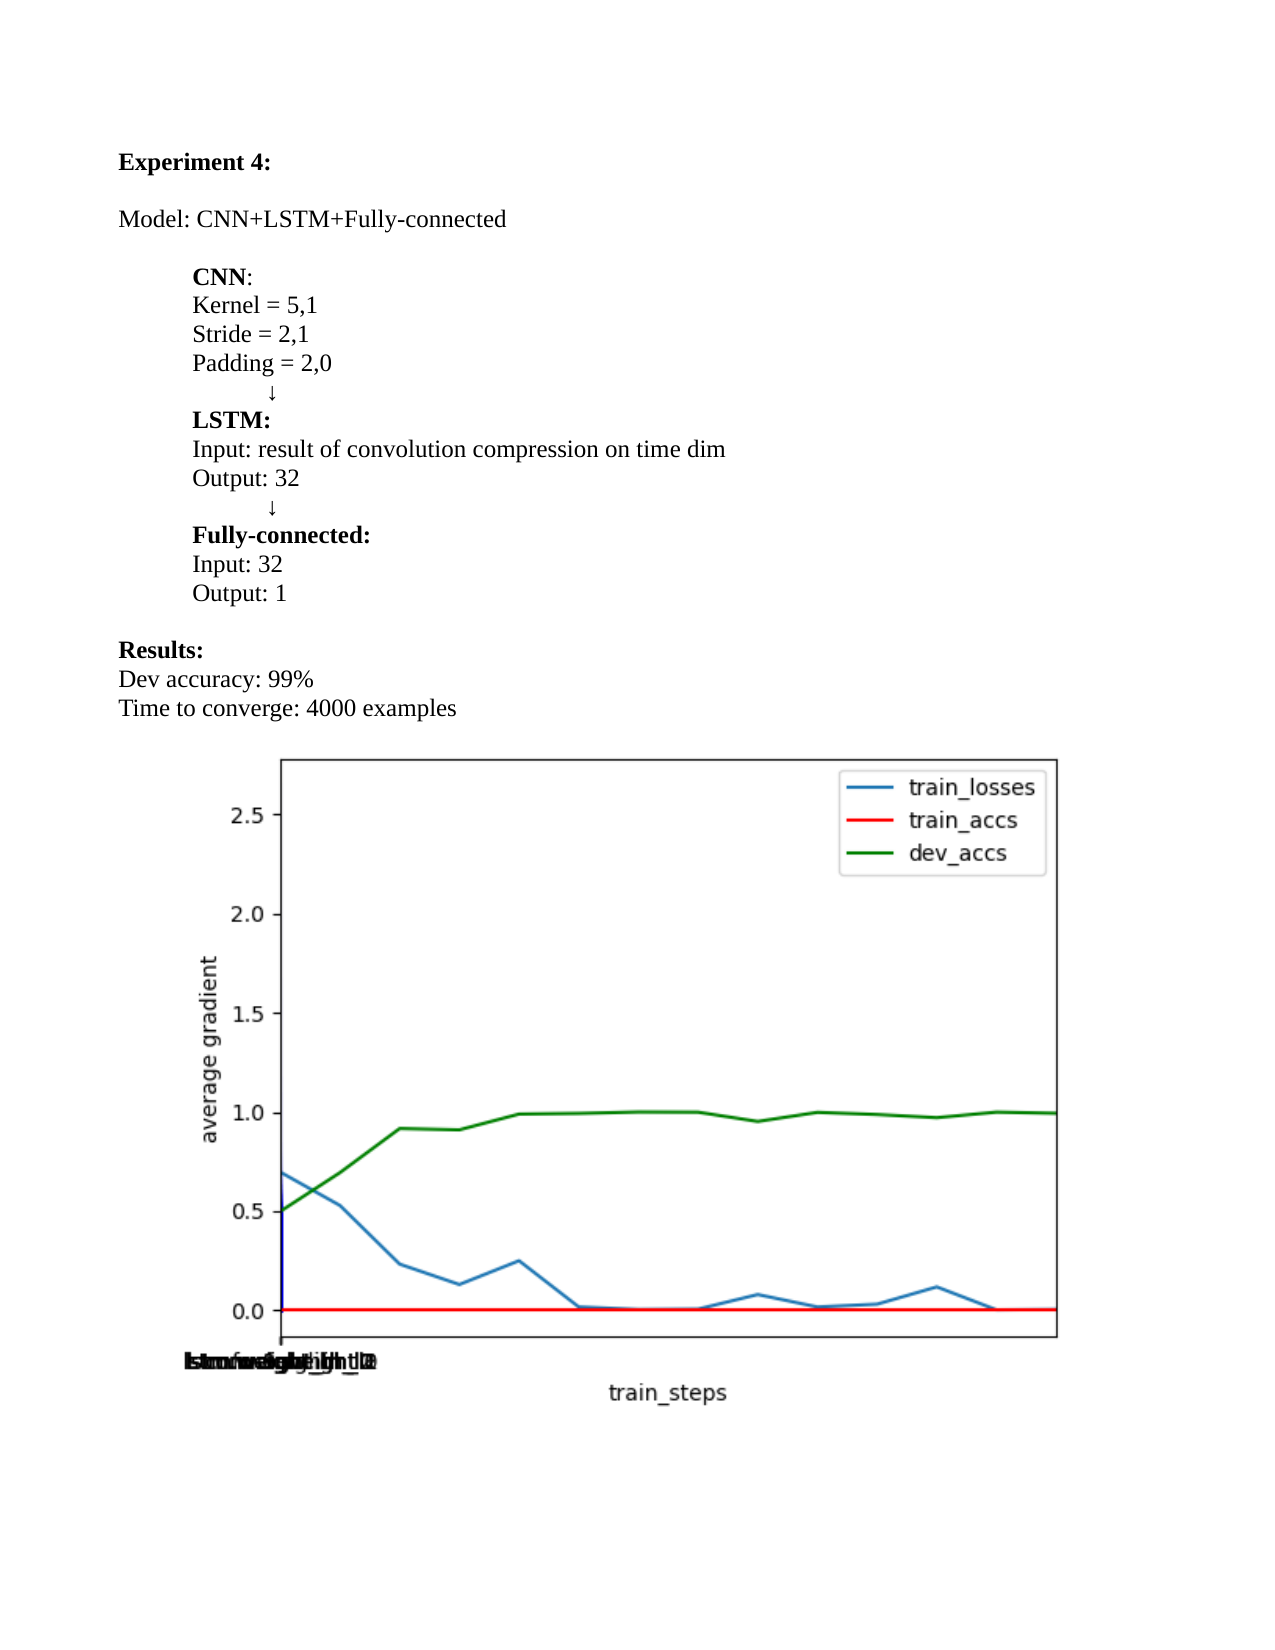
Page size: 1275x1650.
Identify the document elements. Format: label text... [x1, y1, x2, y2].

text ↓ [118, 492, 1157, 521]
text Stride = 2,1 [118, 319, 1157, 348]
text LSTM: [118, 406, 1157, 434]
text Dev accuracy: 99% [118, 664, 1157, 693]
text Input: 32 [118, 549, 1157, 578]
text CNN: [118, 262, 1157, 291]
text ↓ [118, 377, 1157, 406]
text Padding = 2,0 [118, 348, 1157, 377]
text Model: CNN+LSTM+Fully-connected [118, 204, 1157, 233]
text Output: 32 [118, 463, 1157, 492]
text Kernel = 5,1 [118, 291, 1157, 319]
text Input: result of convolution compression on time dim [118, 434, 1157, 463]
picture [182, 750, 1093, 1407]
text Time to converge: 4000 examples [118, 693, 1157, 722]
text Results: [118, 636, 1157, 664]
text Output: 1 [118, 578, 1157, 607]
text Experiment 4: [118, 147, 1157, 176]
text Fully-connected: [118, 521, 1157, 549]
